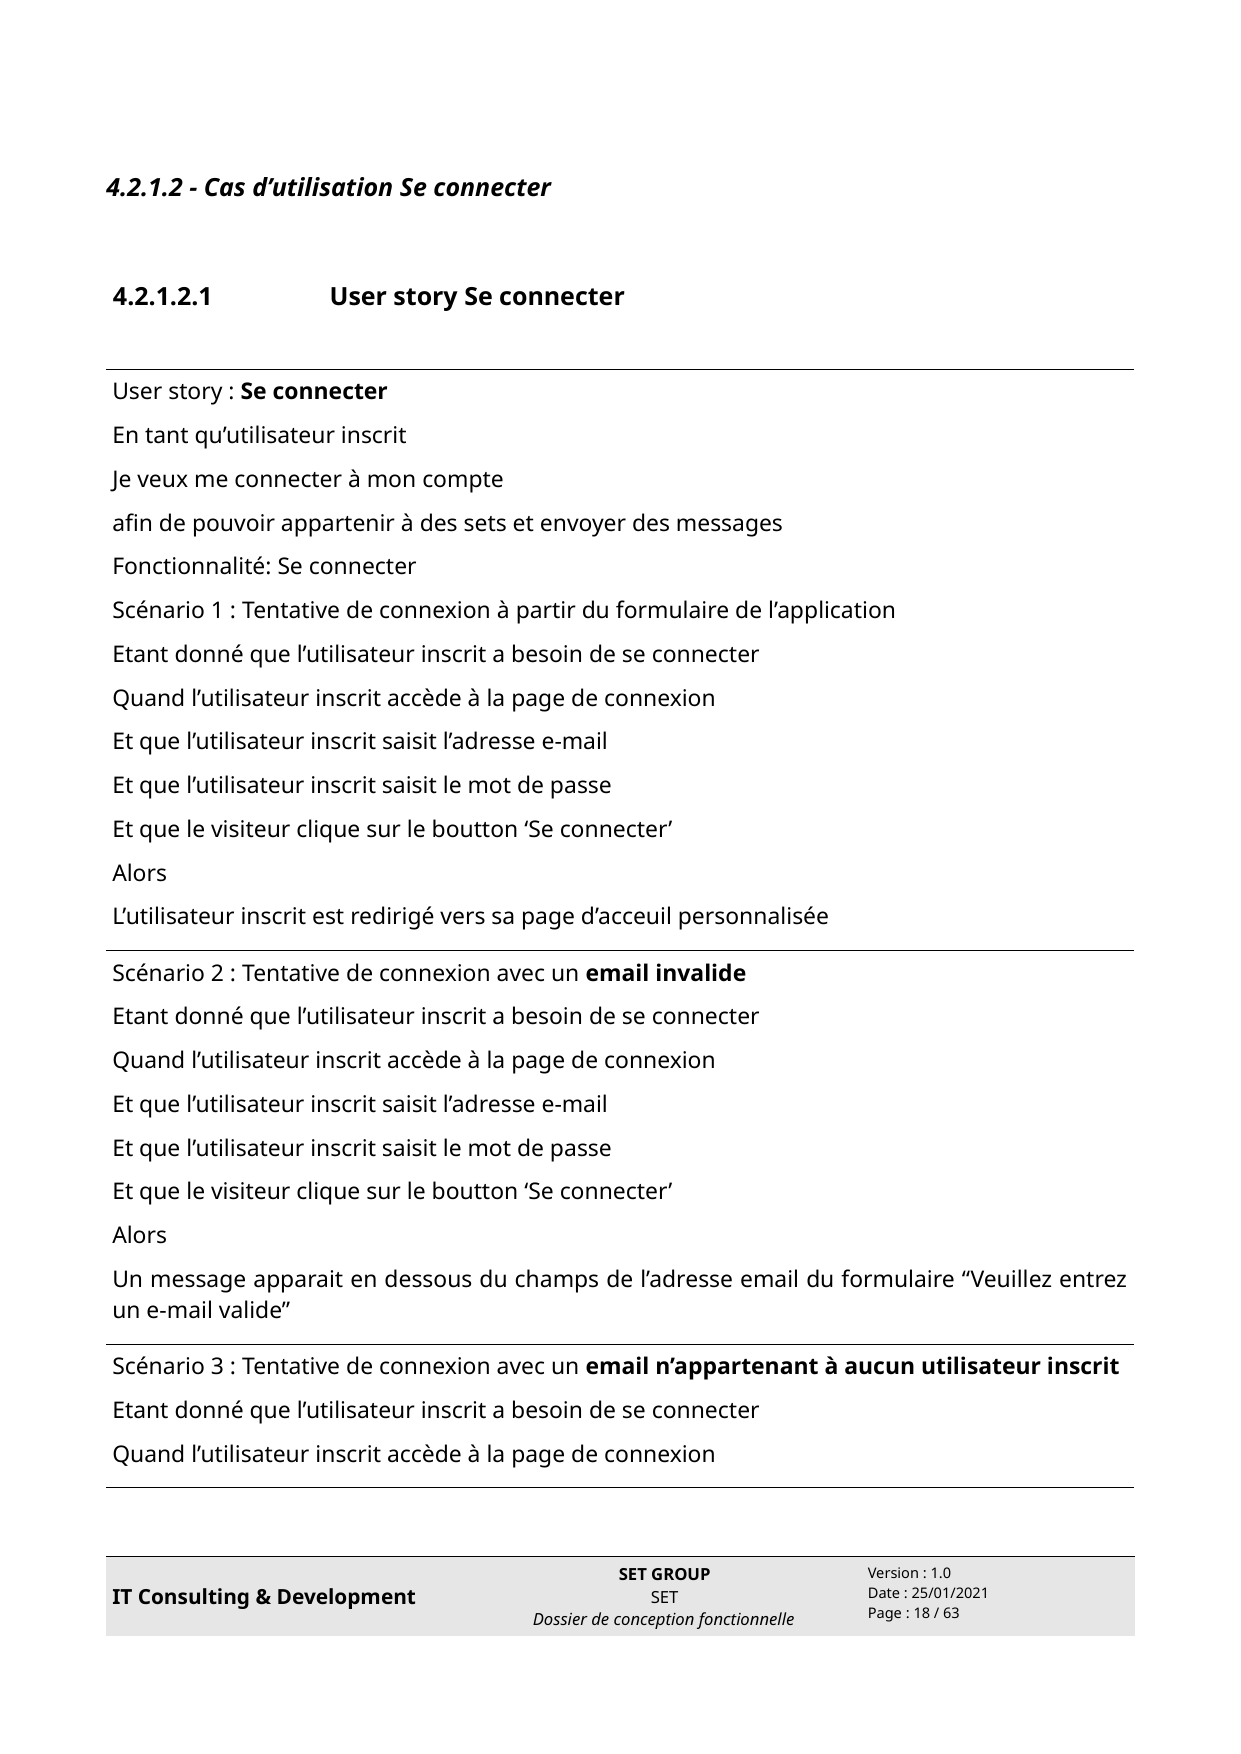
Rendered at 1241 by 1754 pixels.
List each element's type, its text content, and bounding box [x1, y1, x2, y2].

subtitle User story Se connecter [106, 278, 1134, 312]
table_header User story : Se connecter En tant qu’utilisateur inscrit Je veux me connecter à mon compte afin de pouvoir appartenir à des sets et envoyer des messages Fonctionnalité: Se connecter Scénario 1 : Tentative de connexion à partir du formulaire de l’application Etant donné que l’utilisateur inscrit a besoin de se connecter Quand l’utilisateur inscrit accède à la page de connexion Et que l’utilisateur inscrit saisit l’adresse e-mail Et que l’utilisateur inscrit saisit le mot de passe Et que le visiteur clique sur le boutton ‘Se connecter’ Alors L’utilisateur inscrit est redirigé vers sa page d’acceuil personnalisée [106, 370, 1134, 950]
table_cell Scénario 2 : Tentative de connexion avec un email invalide Etant donné que l’utilisateur inscrit a besoin de se connecter Quand l’utilisateur inscrit accède à la page de connexion Et que l’utilisateur inscrit saisit l’adresse e-mail Et que l’utilisateur inscrit saisit le mot de passe Et que le visiteur clique sur le boutton ‘Se connecter’ Alors Un message apparait en dessous du champs de l’adresse email du formulaire “Veuillez entrez un e-mail valide” [106, 951, 1134, 1343]
subtitle Cas d’utilisation Se connecter [106, 169, 1134, 203]
table_cell Scénario 3 : Tentative de connexion avec un email n’appartenant à aucun utilisateur inscrit Etant donné que l’utilisateur inscrit a besoin de se connecter Quand l’utilisateur inscrit accède à la page de connexion [106, 1345, 1134, 1487]
